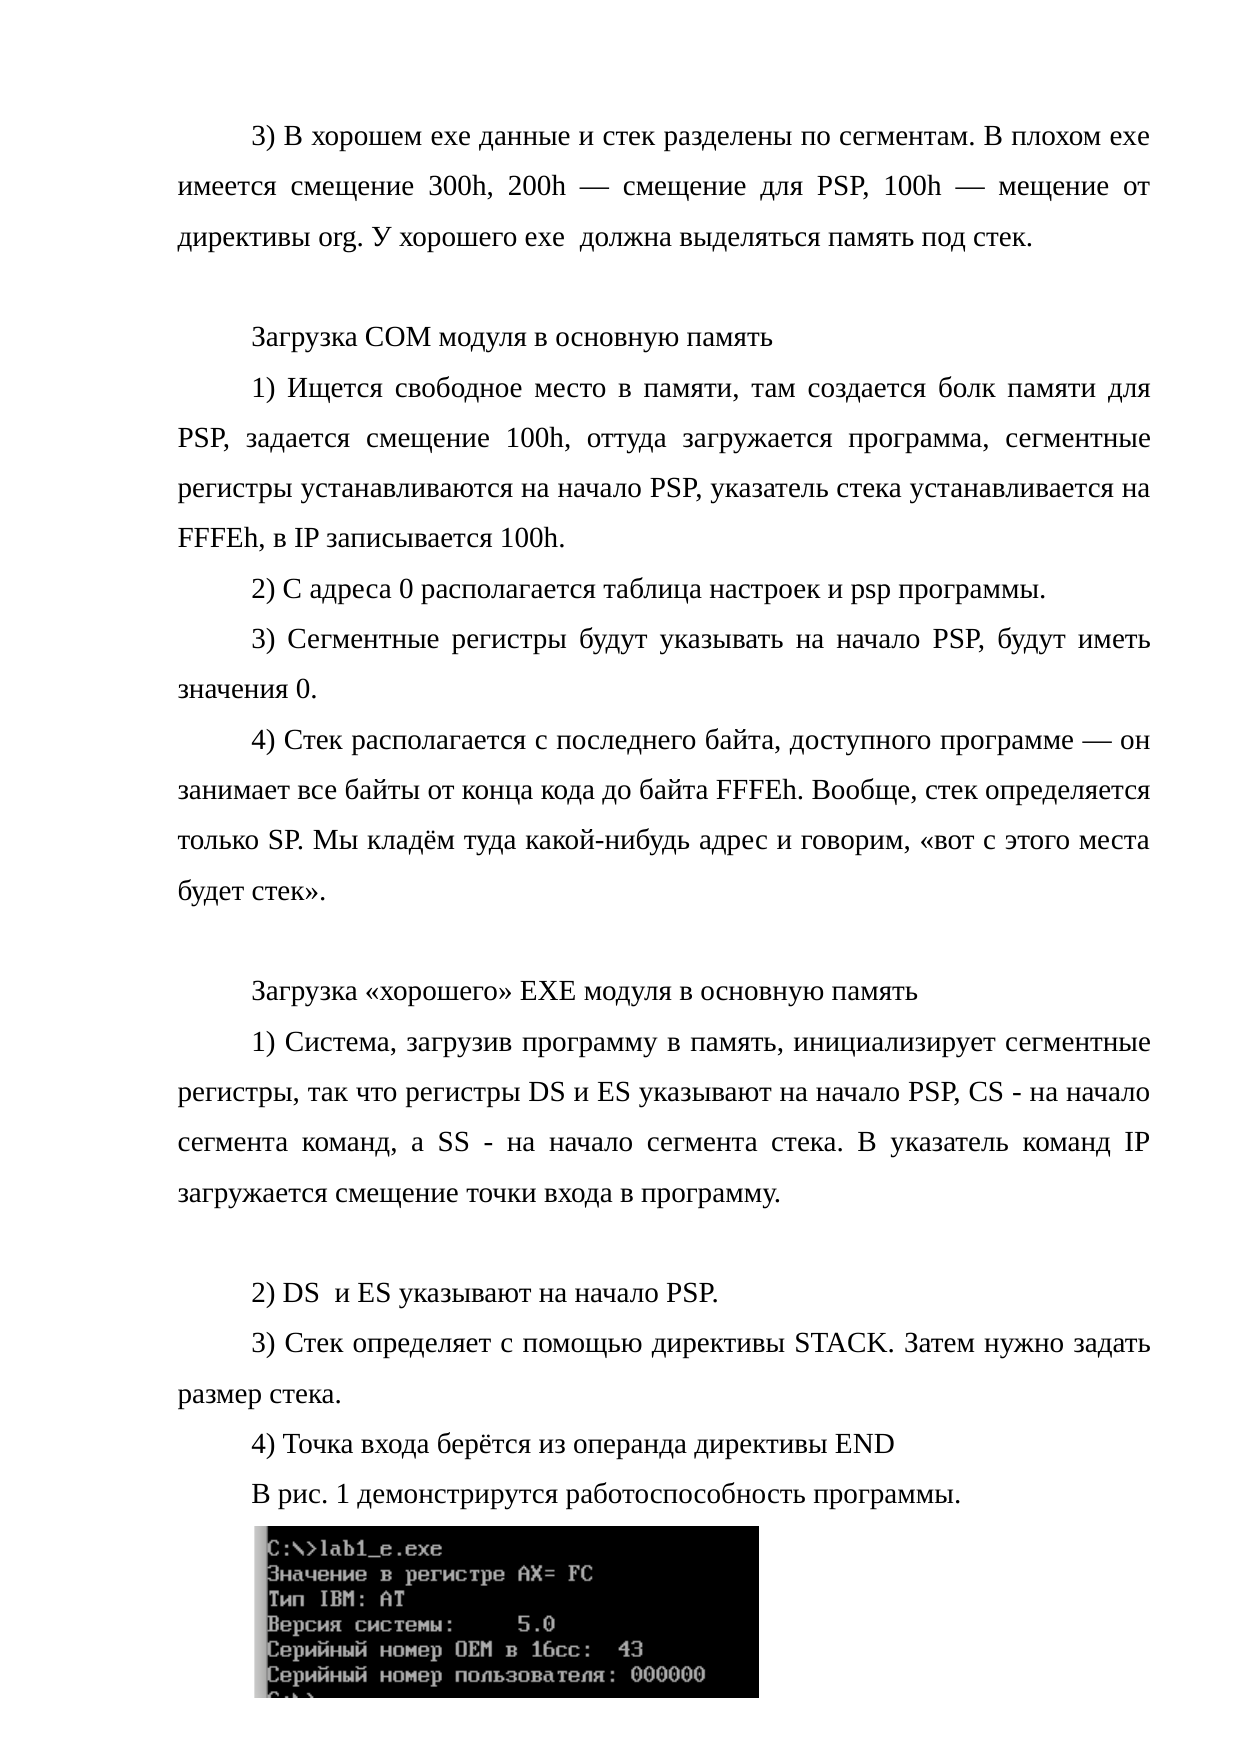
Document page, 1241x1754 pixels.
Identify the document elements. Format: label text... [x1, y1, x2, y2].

text 3) В хорошем exe данные и стек разделены по сегментам. В плохом exe имеется смещение 300h, 200h — смещение для PSP, 100h — мещение от директивы org. У хорошего exe должна выделяться память под стек. [177, 118, 1152, 252]
text Загрузка COM модуля в основную память [177, 319, 1152, 353]
text 2) DS и ES указывают на начало PSP. [177, 1275, 1152, 1309]
text 1) Ищется свободное место в памяти, там создается болк памяти для PSP, задается смещение 100h, оттуда загружается программа, сегментные регистры устанавливаются на начало PSP, указатель стека устанавливается на FFFEh, в IP записывается 100h. [177, 370, 1152, 554]
text 4) Точка входа берётся из операнда директивы END [177, 1426, 1152, 1460]
text 4) Стек располагается с последнего байта, доступного программе — он занимает все байты от конца кода до байта FFFEh. Вообще, стек определяется только SP. Мы кладём туда какой-нибудь адрес и говорим, «вот с этого места будет стек». [177, 722, 1152, 906]
text Загрузка «хорошего» ЕХЕ модуля в основную память [177, 973, 1152, 1007]
text 3) Сегментные регистры будут указывать на начало PSP, будут иметь значения 0. [177, 621, 1152, 705]
text 2) С адреса 0 располагается таблица настроек и psp программы. [177, 571, 1152, 604]
text 3) Стек определяет с помощью директивы STACK. Затем нужно задать размер стека. [177, 1326, 1152, 1409]
text В рис. 1 демонстрирутся работоспособность программы. [177, 1477, 1152, 1510]
text 1) Система, загрузив программу в память, инициализирует сегментные регистры, так что регистры DS и ES указывают на начало PSP, CS - на начало сегмента команд, a SS - на начало сегмента стека. В указатель команд IP загружается смещение точки входа в программу. [177, 1024, 1152, 1208]
picture [254, 1526, 759, 1698]
